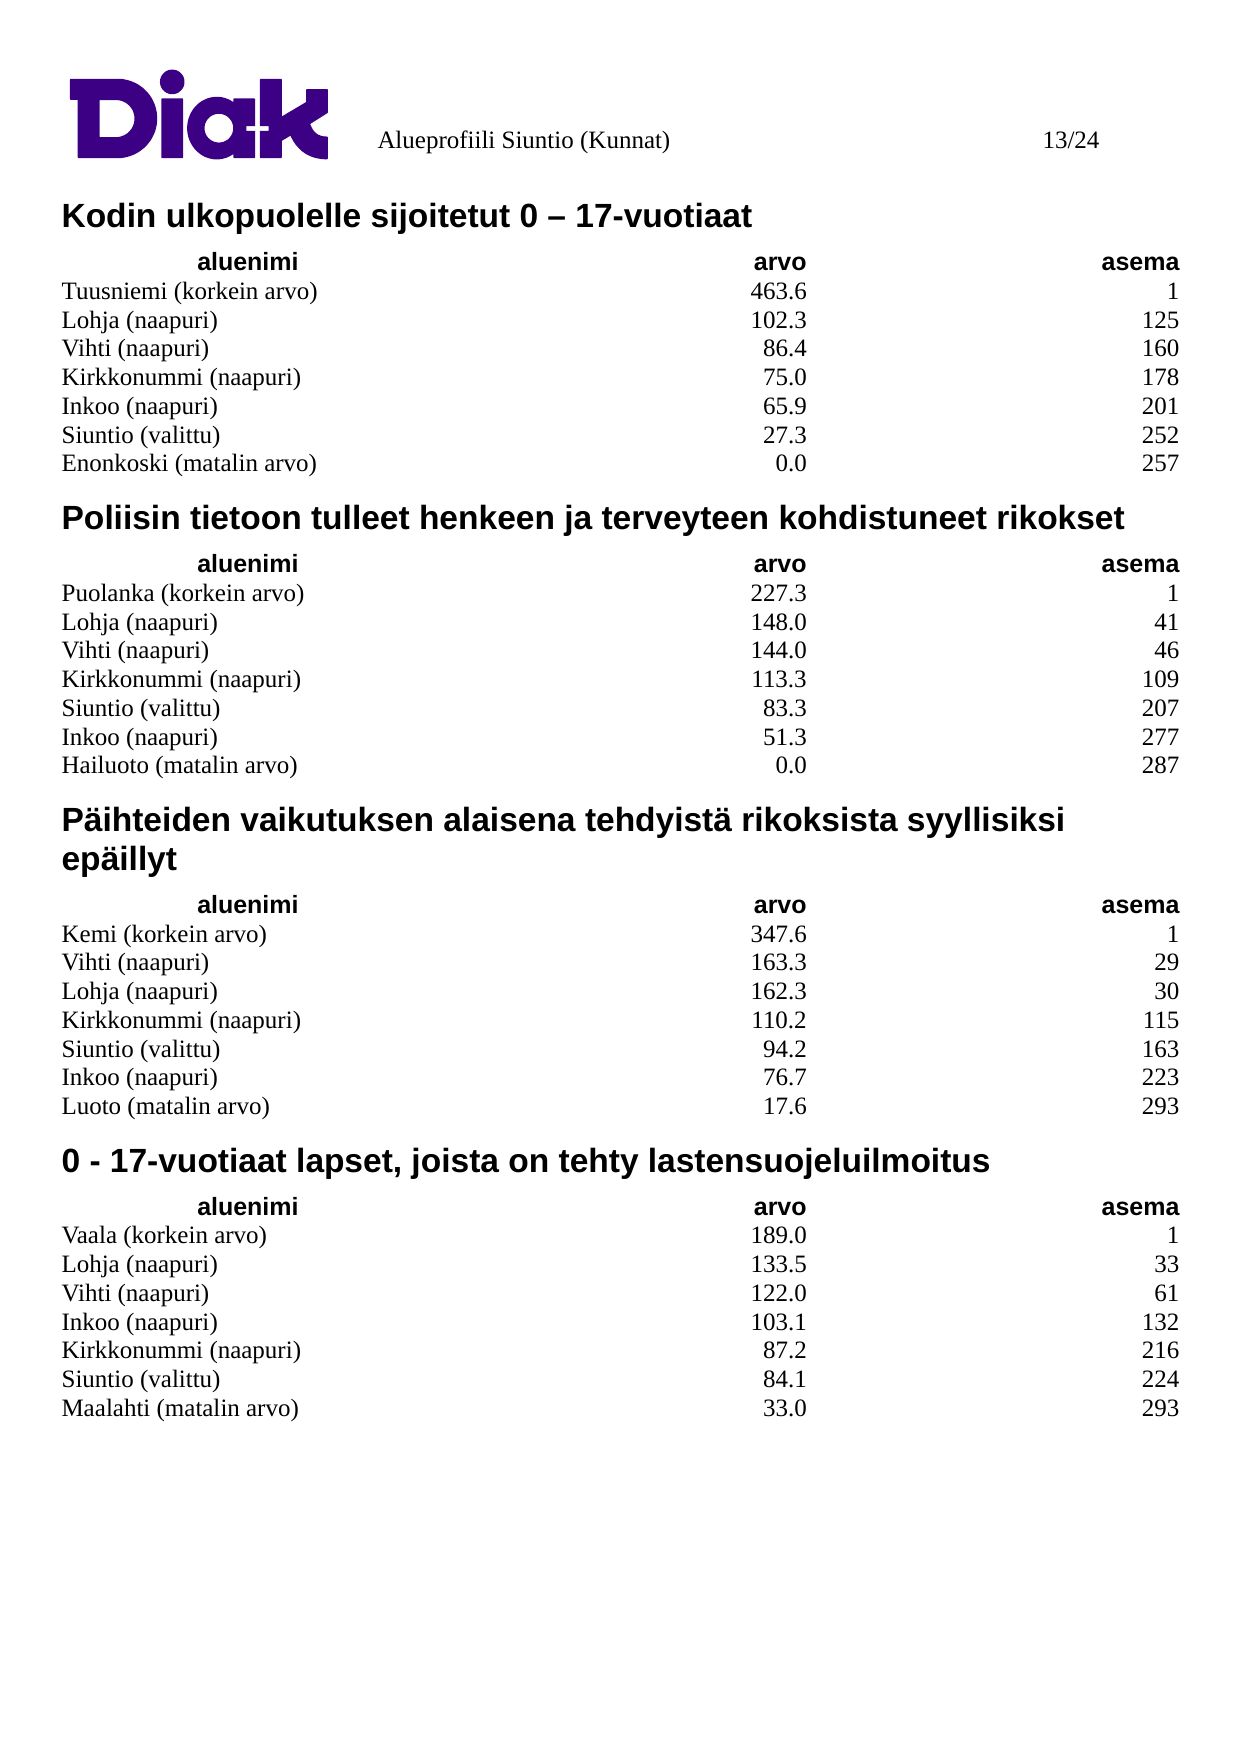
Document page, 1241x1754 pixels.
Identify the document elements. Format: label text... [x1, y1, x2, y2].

table_cell 125 [806, 305, 1179, 333]
table_cell 94.2 [434, 1034, 806, 1062]
table_cell Siuntio (valittu) [61, 420, 434, 448]
table_cell 61 [806, 1278, 1179, 1307]
table_cell 224 [806, 1364, 1179, 1393]
table_cell Enonkoski (matalin arvo) [61, 449, 434, 477]
table_cell 293 [806, 1393, 1179, 1422]
table_cell Lohja (naapuri) [61, 976, 434, 1005]
table_cell Siuntio (valittu) [61, 1364, 434, 1393]
table_cell 30 [806, 976, 1179, 1005]
table_cell 133.5 [434, 1249, 806, 1278]
table_cell Puolanka (korkein arvo) [61, 578, 434, 607]
table_header aluenimi [61, 890, 434, 919]
subtitle Poliisin tietoon tulleet henkeen ja terveyteen kohdistuneet rikokset [61, 498, 1179, 537]
table_cell Kirkkonummi (naapuri) [61, 1336, 434, 1364]
table_cell 277 [806, 722, 1179, 751]
table_cell 1 [806, 1221, 1179, 1249]
table_cell Vihti (naapuri) [61, 1278, 434, 1307]
table_cell 109 [806, 664, 1179, 693]
table_header arvo [434, 247, 806, 276]
table_cell Tuusniemi (korkein arvo) [61, 276, 434, 305]
table_cell Inkoo (naapuri) [61, 391, 434, 420]
table_cell 252 [806, 420, 1179, 448]
table_cell Lohja (naapuri) [61, 1249, 434, 1278]
table_cell 27.3 [434, 420, 806, 448]
table_cell Vihti (naapuri) [61, 636, 434, 664]
table_cell 51.3 [434, 722, 806, 751]
table_cell 17.6 [434, 1091, 806, 1120]
table_cell 41 [806, 607, 1179, 636]
table_cell Hailuoto (matalin arvo) [61, 751, 434, 779]
table_header arvo [434, 549, 806, 578]
table_cell 293 [806, 1091, 1179, 1120]
table_cell Lohja (naapuri) [61, 607, 434, 636]
table_cell Kirkkonummi (naapuri) [61, 362, 434, 391]
table_cell 178 [806, 362, 1179, 391]
table_cell Kemi (korkein arvo) [61, 919, 434, 947]
table_cell 287 [806, 751, 1179, 779]
table_cell 163.3 [434, 948, 806, 976]
table_cell 113.3 [434, 664, 806, 693]
table_cell Lohja (naapuri) [61, 305, 434, 333]
table_header asema [806, 549, 1179, 578]
table_cell Maalahti (matalin arvo) [61, 1393, 434, 1422]
table_cell 46 [806, 636, 1179, 664]
table_header arvo [434, 890, 806, 919]
table_cell 1 [806, 578, 1179, 607]
table_cell 76.7 [434, 1063, 806, 1091]
table_cell 65.9 [434, 391, 806, 420]
table_cell 110.2 [434, 1005, 806, 1034]
table_cell 75.0 [434, 362, 806, 391]
subtitle Kodin ulkopuolelle sijoitetut 0 – 17-vuotiaat [61, 196, 1179, 235]
table_cell 160 [806, 334, 1179, 362]
table_cell 1 [806, 276, 1179, 305]
table_cell Vihti (naapuri) [61, 334, 434, 362]
table_cell 257 [806, 449, 1179, 477]
table_cell Vihti (naapuri) [61, 948, 434, 976]
table_cell 163 [806, 1034, 1179, 1062]
subtitle Päihteiden vaikutuksen alaisena tehdyistä rikoksista syyllisiksi epäillyt [61, 800, 1179, 877]
table_cell 0.0 [434, 751, 806, 779]
table_cell Inkoo (naapuri) [61, 1307, 434, 1336]
table_cell Kirkkonummi (naapuri) [61, 664, 434, 693]
table_cell 189.0 [434, 1221, 806, 1249]
table_cell 216 [806, 1336, 1179, 1364]
table_header arvo [434, 1192, 806, 1221]
table_cell Inkoo (naapuri) [61, 722, 434, 751]
table_cell Siuntio (valittu) [61, 1034, 434, 1062]
table_cell 207 [806, 693, 1179, 722]
table_cell 223 [806, 1063, 1179, 1091]
table_cell 103.1 [434, 1307, 806, 1336]
table_cell 115 [806, 1005, 1179, 1034]
table_cell 463.6 [434, 276, 806, 305]
table_cell 86.4 [434, 334, 806, 362]
table_cell 102.3 [434, 305, 806, 333]
table_cell 87.2 [434, 1336, 806, 1364]
table_header asema [806, 890, 1179, 919]
table_header aluenimi [61, 247, 434, 276]
table_cell 122.0 [434, 1278, 806, 1307]
subtitle 0 - 17-vuotiaat lapset, joista on tehty lastensuojeluilmoitus [61, 1141, 1179, 1179]
table_cell 29 [806, 948, 1179, 976]
table_cell Vaala (korkein arvo) [61, 1221, 434, 1249]
table_header asema [806, 247, 1179, 276]
table_cell 201 [806, 391, 1179, 420]
table_cell 0.0 [434, 449, 806, 477]
table_header aluenimi [61, 549, 434, 578]
table_cell 132 [806, 1307, 1179, 1336]
table_cell 144.0 [434, 636, 806, 664]
table_header asema [806, 1192, 1179, 1221]
table_cell Inkoo (naapuri) [61, 1063, 434, 1091]
table_cell Luoto (matalin arvo) [61, 1091, 434, 1120]
table_cell 33 [806, 1249, 1179, 1278]
table_cell 162.3 [434, 976, 806, 1005]
table_cell 1 [806, 919, 1179, 947]
table_cell 347.6 [434, 919, 806, 947]
table_cell 83.3 [434, 693, 806, 722]
table_cell Siuntio (valittu) [61, 693, 434, 722]
table_cell 148.0 [434, 607, 806, 636]
table_cell 227.3 [434, 578, 806, 607]
table_cell Kirkkonummi (naapuri) [61, 1005, 434, 1034]
table_cell 84.1 [434, 1364, 806, 1393]
table_header aluenimi [61, 1192, 434, 1221]
table_cell 33.0 [434, 1393, 806, 1422]
